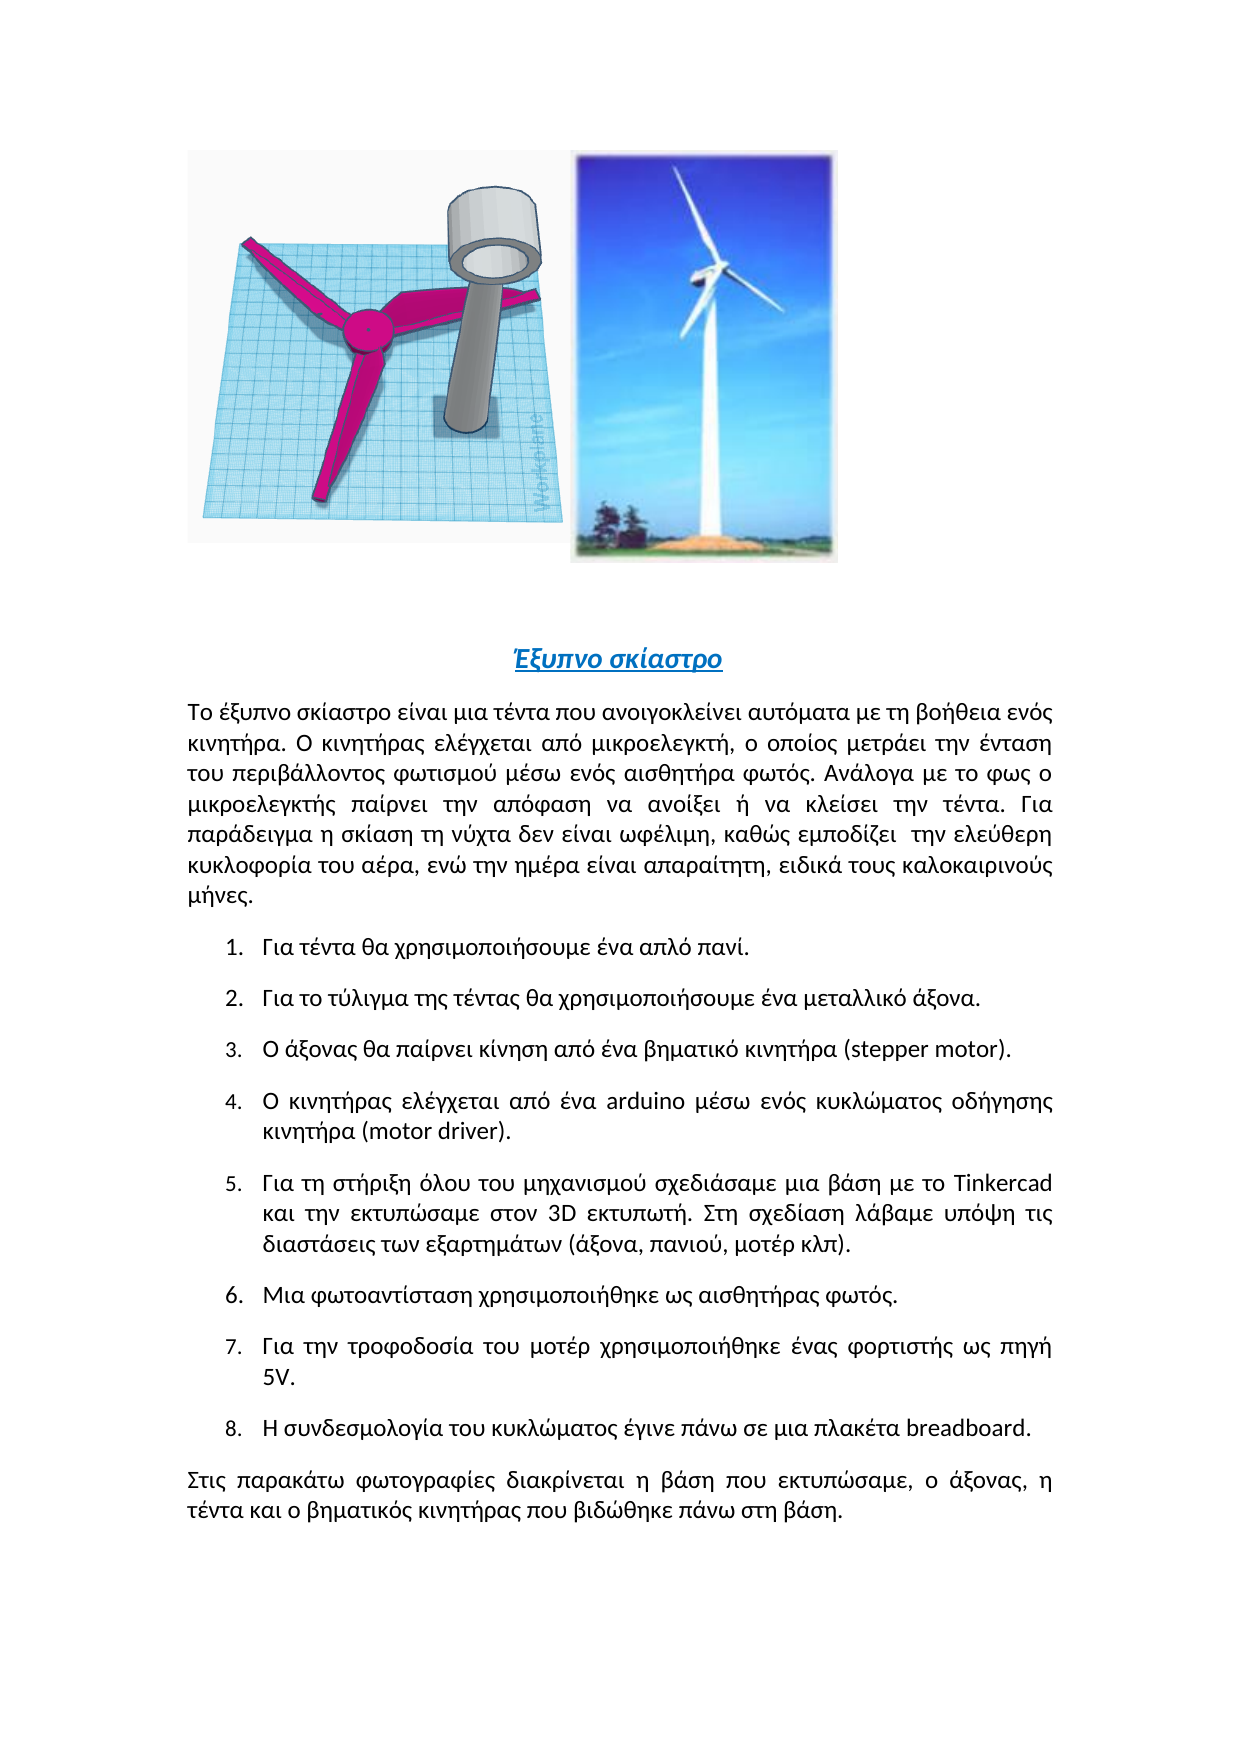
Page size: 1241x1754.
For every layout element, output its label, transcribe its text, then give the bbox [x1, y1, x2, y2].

list Ο άξονας θα παίρνει κίνηση από ένα βηματικό κινητήρα (stepper motor). [225, 1033, 1053, 1064]
text Έξυπνο σκίαστρο [187, 640, 1053, 676]
list Η συνδεσμολογία του κυκλώματος έγινε πάνω σε μια πλακέτα breadboard. [225, 1412, 1053, 1443]
text Στις παρακάτω φωτογραφίες διακρίνεται η βάση που εκτυπώσαμε, ο άξονας, η τέντα και ο βηματικός κινητήρας που βιδώθηκε πάνω στη βάση. [187, 1464, 1053, 1525]
list Για το τύλιγμα της τέντας θα χρησιμοποιήσουμε ένα μεταλλικό άξονα. [225, 982, 1053, 1013]
list Για τέντα θα χρησιμοποιήσουμε ένα απλό πανί. [225, 931, 1053, 961]
list Μια φωτοαντίσταση χρησιμοποιήθηκε ως αισθητήρας φωτός. [225, 1279, 1053, 1310]
text Το έξυπνο σκίαστρο είναι μια τέντα που ανοιγοκλείνει αυτόματα με τη βοήθεια ενός κινητήρα. Ο κινητήρας ελέγχεται από μικροελεγκτή, ο οποίος μετράει την ένταση του περιβάλλοντος φωτισμού μέσω ενός αισθητήρα φωτός. Ανάλογα με το φως ο μικροελεγκτής παίρνει την απόφαση να ανοίξει ή να κλείσει την τέντα. Για παράδειγμα η σκίαση τη νύχτα δεν είναι ωφέλιμη, καθώς εμποδίζει την ελεύθερη κυκλοφορία του αέρα, ενώ την ημέρα είναι απαραίτητη, ειδικά τους καλοκαιρινούς μήνες. [187, 696, 1053, 910]
list Για την τροφοδοσία του μοτέρ χρησιμοποιήθηκε ένας φορτιστής ως πηγή 5V. [225, 1331, 1053, 1392]
list Για τη στήριξη όλου του μηχανισμού σχεδιάσαμε μια βάση με το Tinkercad και την εκτυπώσαμε στον 3D εκτυπωτή. Στη σχεδίαση λάβαμε υπόψη τις διαστάσεις των εξαρτημάτων (άξονα, πανιού, μοτέρ κλπ). [225, 1167, 1053, 1258]
list Ο κινητήρας ελέγχεται από ένα arduino μέσω ενός κυκλώματος οδήγησης κινητήρα (motor driver). [225, 1085, 1053, 1146]
